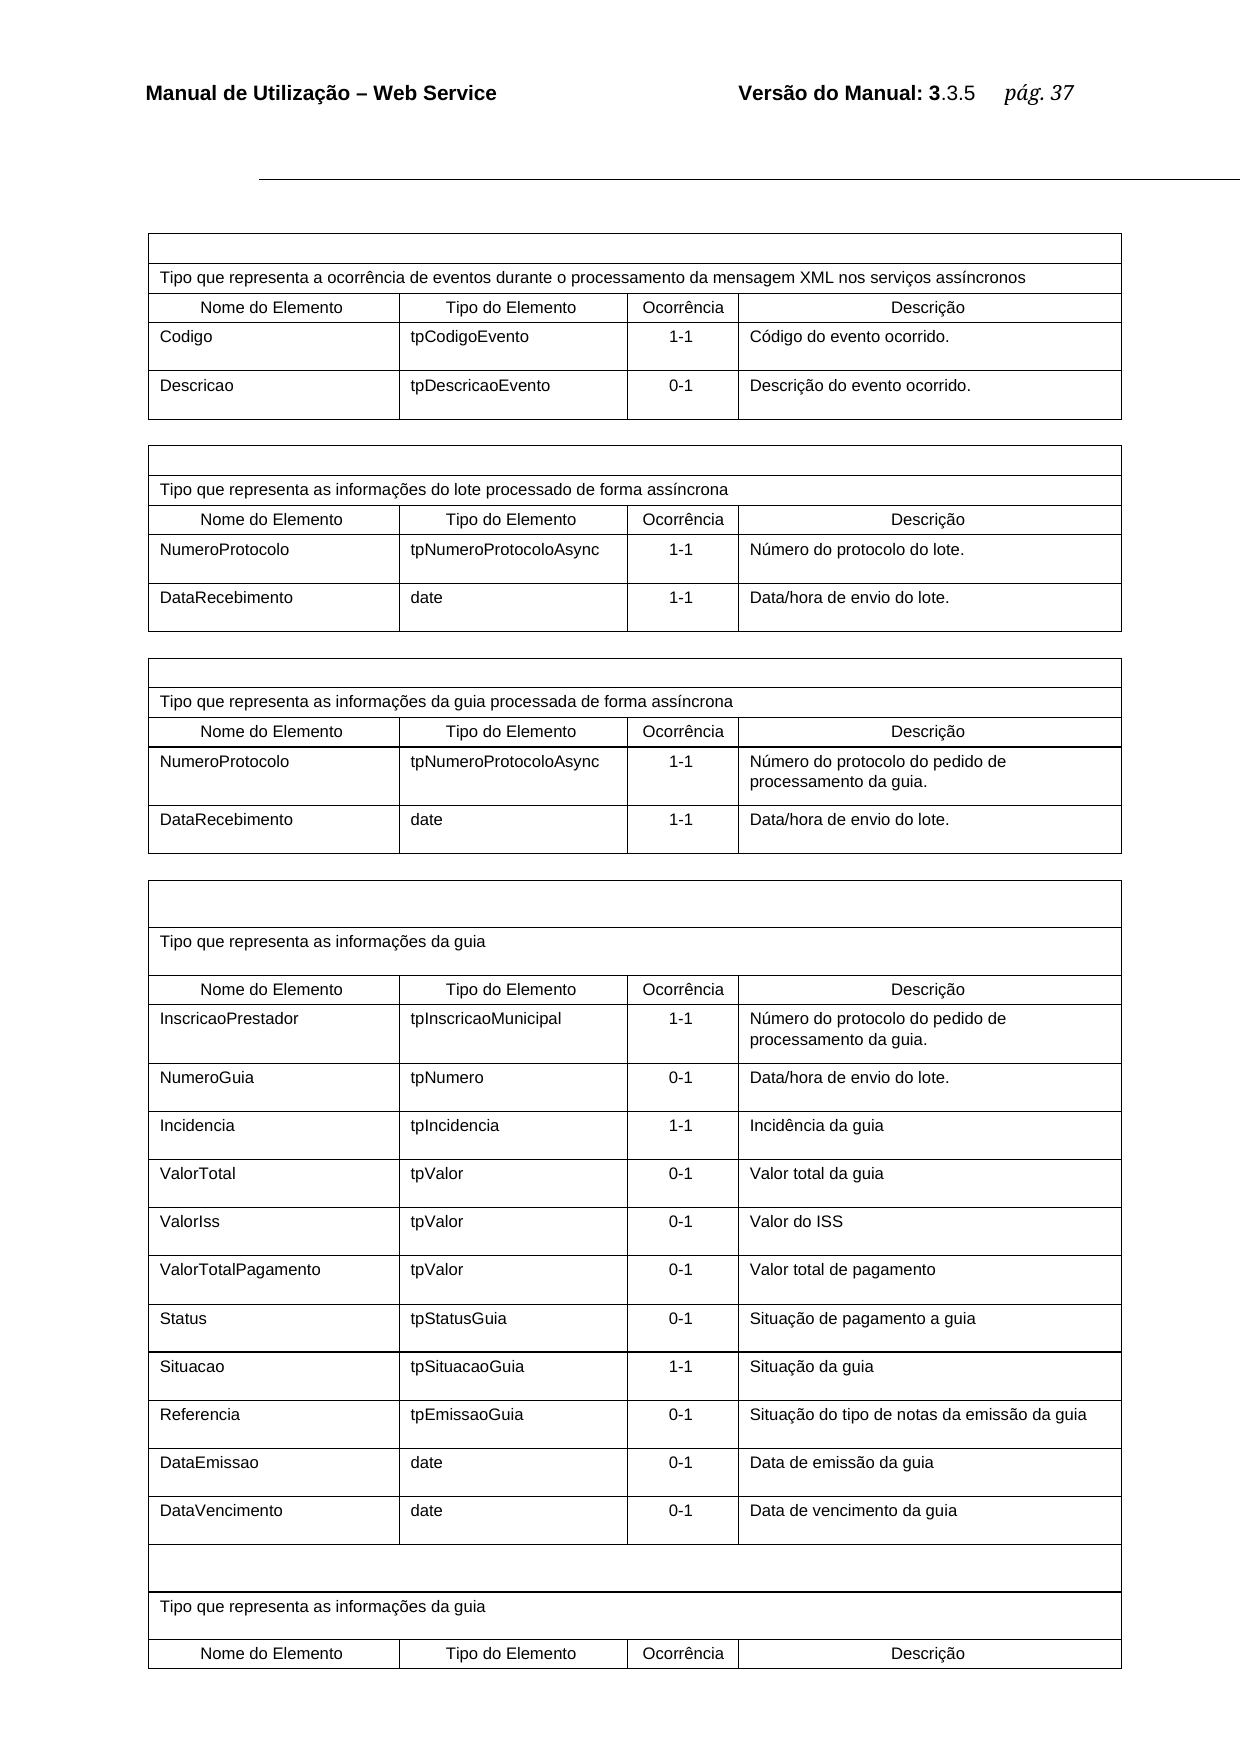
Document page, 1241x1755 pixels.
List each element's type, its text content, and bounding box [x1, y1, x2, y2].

table_cell 0-1 [628, 1208, 738, 1255]
table_cell tpValor [400, 1256, 627, 1303]
table_cell [738, 928, 1121, 974]
table_cell 0-1 [628, 1256, 738, 1303]
table_cell tpValor [400, 1160, 627, 1207]
table_cell Situação da guia [739, 1353, 1121, 1400]
table_cell tpEmissaoGuia [400, 1401, 627, 1448]
table_cell DataEmissao [149, 1449, 399, 1496]
table_cell 0-1 [628, 1401, 738, 1448]
table_header tpInformacoesGuiaAsync [149, 659, 1121, 687]
table_cell 1-1 [628, 1353, 738, 1400]
table_cell Descricao [149, 371, 399, 419]
table_cell Tipo do Elemento [400, 976, 627, 1004]
table_cell Número do protocolo do pedido de processamento da guia. [739, 748, 1121, 805]
table_cell Tipo do Elemento [400, 718, 627, 746]
table_cell 1-1 [628, 1112, 738, 1159]
table_cell date [400, 1497, 627, 1544]
table_cell Código do evento ocorrido. [739, 323, 1121, 370]
table_cell NumeroProtocolo [149, 535, 399, 582]
table_cell 1-1 [628, 584, 738, 631]
table_cell date [400, 1449, 627, 1496]
table_cell Descrição [739, 976, 1121, 1004]
table_cell Ocorrência [628, 294, 738, 322]
table_cell ValorIss [149, 1208, 399, 1255]
table_cell 1-1 [628, 535, 738, 582]
table_cell Tipo do Elemento [400, 294, 627, 322]
table_cell tpSituacaoGuia [400, 1353, 627, 1400]
table_cell Ocorrência [628, 1640, 738, 1668]
table_cell Tipo que representa as informações da guia [149, 928, 627, 974]
table_cell ValorTotalPagamento [149, 1256, 399, 1303]
table_cell Tipo que representa as informações da guia processada de forma assíncrona [149, 688, 1121, 717]
table_cell Valor total da guia [739, 1160, 1121, 1207]
table_cell date [400, 806, 627, 853]
table_cell tp [149, 1545, 627, 1591]
table_cell Situação de pagamento a guia [739, 1305, 1121, 1351]
table_cell Descrição [739, 506, 1121, 534]
table_cell Situação do tipo de notas da emissão da guia [739, 1401, 1121, 1448]
table_cell tpInscricaoMunicipal [400, 1005, 627, 1063]
table_cell Situacao [149, 1353, 399, 1400]
table_cell 1-1 [628, 748, 738, 805]
table_cell Descrição do evento ocorrido. [739, 371, 1121, 419]
table_cell Status [149, 1305, 399, 1351]
table_cell InscricaoPrestador [149, 1005, 399, 1063]
table_cell 0-1 [628, 371, 738, 419]
table_cell Data/hora de envio do lote. [739, 584, 1121, 631]
table_cell Descrição [739, 718, 1121, 746]
table_cell Valor do ISS [739, 1208, 1121, 1255]
table_cell ValorTotal [149, 1160, 399, 1207]
table_cell Ocorrência [628, 976, 738, 1004]
table_cell [738, 1593, 1121, 1639]
table_cell [628, 1593, 738, 1639]
table_cell Descrição [739, 294, 1121, 322]
table_cell DataVencimento [149, 1497, 399, 1544]
table_cell DataRecebimento [149, 584, 399, 631]
table_cell Ocorrência [628, 506, 738, 534]
table_cell NumeroGuia [149, 1064, 399, 1111]
table_cell Valor total de pagamento [739, 1256, 1121, 1303]
table_cell Data de emissão da guia [739, 1449, 1121, 1496]
table_cell 0-1 [628, 1305, 738, 1351]
table_cell tpIncidencia [400, 1112, 627, 1159]
table_cell Incidencia [149, 1112, 399, 1159]
table_cell date [400, 584, 627, 631]
table_cell 0-1 [628, 1160, 738, 1207]
table_header Guia [628, 881, 738, 927]
table_cell 0-1 [628, 1449, 738, 1496]
table_cell Tipo que representa as informações do lote processado de forma assíncrona [149, 476, 1121, 505]
table_cell tpNumeroProtocoloAsync [400, 535, 627, 582]
table_cell Ocorrência [628, 718, 738, 746]
table_cell NumeroProtocolo [149, 748, 399, 805]
table_cell tpStatusGuia [400, 1305, 627, 1351]
table_cell 0-1 [628, 1064, 738, 1111]
table_cell Nome do Elemento [149, 1640, 399, 1668]
table_cell DataRecebimento [149, 806, 399, 853]
table_cell Nome do Elemento [149, 718, 399, 746]
table_header tp [149, 881, 627, 927]
table_cell Tipo do Elemento [400, 506, 627, 534]
table_cell tpCodigoEvento [400, 323, 627, 370]
table_cell Tipo que representa as informações da guia [149, 1593, 627, 1639]
table_cell 1-1 [628, 323, 738, 370]
table_cell Tipo que representa a ocorrência de eventos durante o processamento da mensagem XML nos serviços assíncronos [149, 264, 1121, 293]
table_cell tpValor [400, 1208, 627, 1255]
table_cell Incidência da guia [739, 1112, 1121, 1159]
table_cell 0-1 [628, 1497, 738, 1544]
table_cell [628, 928, 738, 974]
table_cell Tipo do Elemento [400, 1640, 627, 1668]
table_cell Codigo [149, 323, 399, 370]
table_cell Data/hora de envio do lote. [739, 1064, 1121, 1111]
table_cell tpNumeroProtocoloAsync [400, 748, 627, 805]
table_cell Número do protocolo do lote. [739, 535, 1121, 582]
table_cell tpDescricaoEvento [400, 371, 627, 419]
table_cell tpNumero [400, 1064, 627, 1111]
table_cell [738, 1545, 1121, 1591]
table_cell Guia [628, 1545, 738, 1591]
table_cell Referencia [149, 1401, 399, 1448]
table_cell Nome do Elemento [149, 976, 399, 1004]
table_cell Descrição [739, 1640, 1121, 1668]
table_cell 1-1 [628, 1005, 738, 1063]
table_cell Número do protocolo do pedido de processamento da guia. [739, 1005, 1121, 1063]
table_header tpInformacoesLoteAsync [149, 446, 1121, 475]
table_cell Data de vencimento da guia [739, 1497, 1121, 1544]
table_cell Nome do Elemento [149, 294, 399, 322]
table_cell Data/hora de envio do lote. [739, 806, 1121, 853]
table_cell 1-1 [628, 806, 738, 853]
table_cell Nome do Elemento [149, 506, 399, 534]
table_header [738, 881, 1121, 927]
table_header tpEventoAsync [149, 234, 1121, 263]
